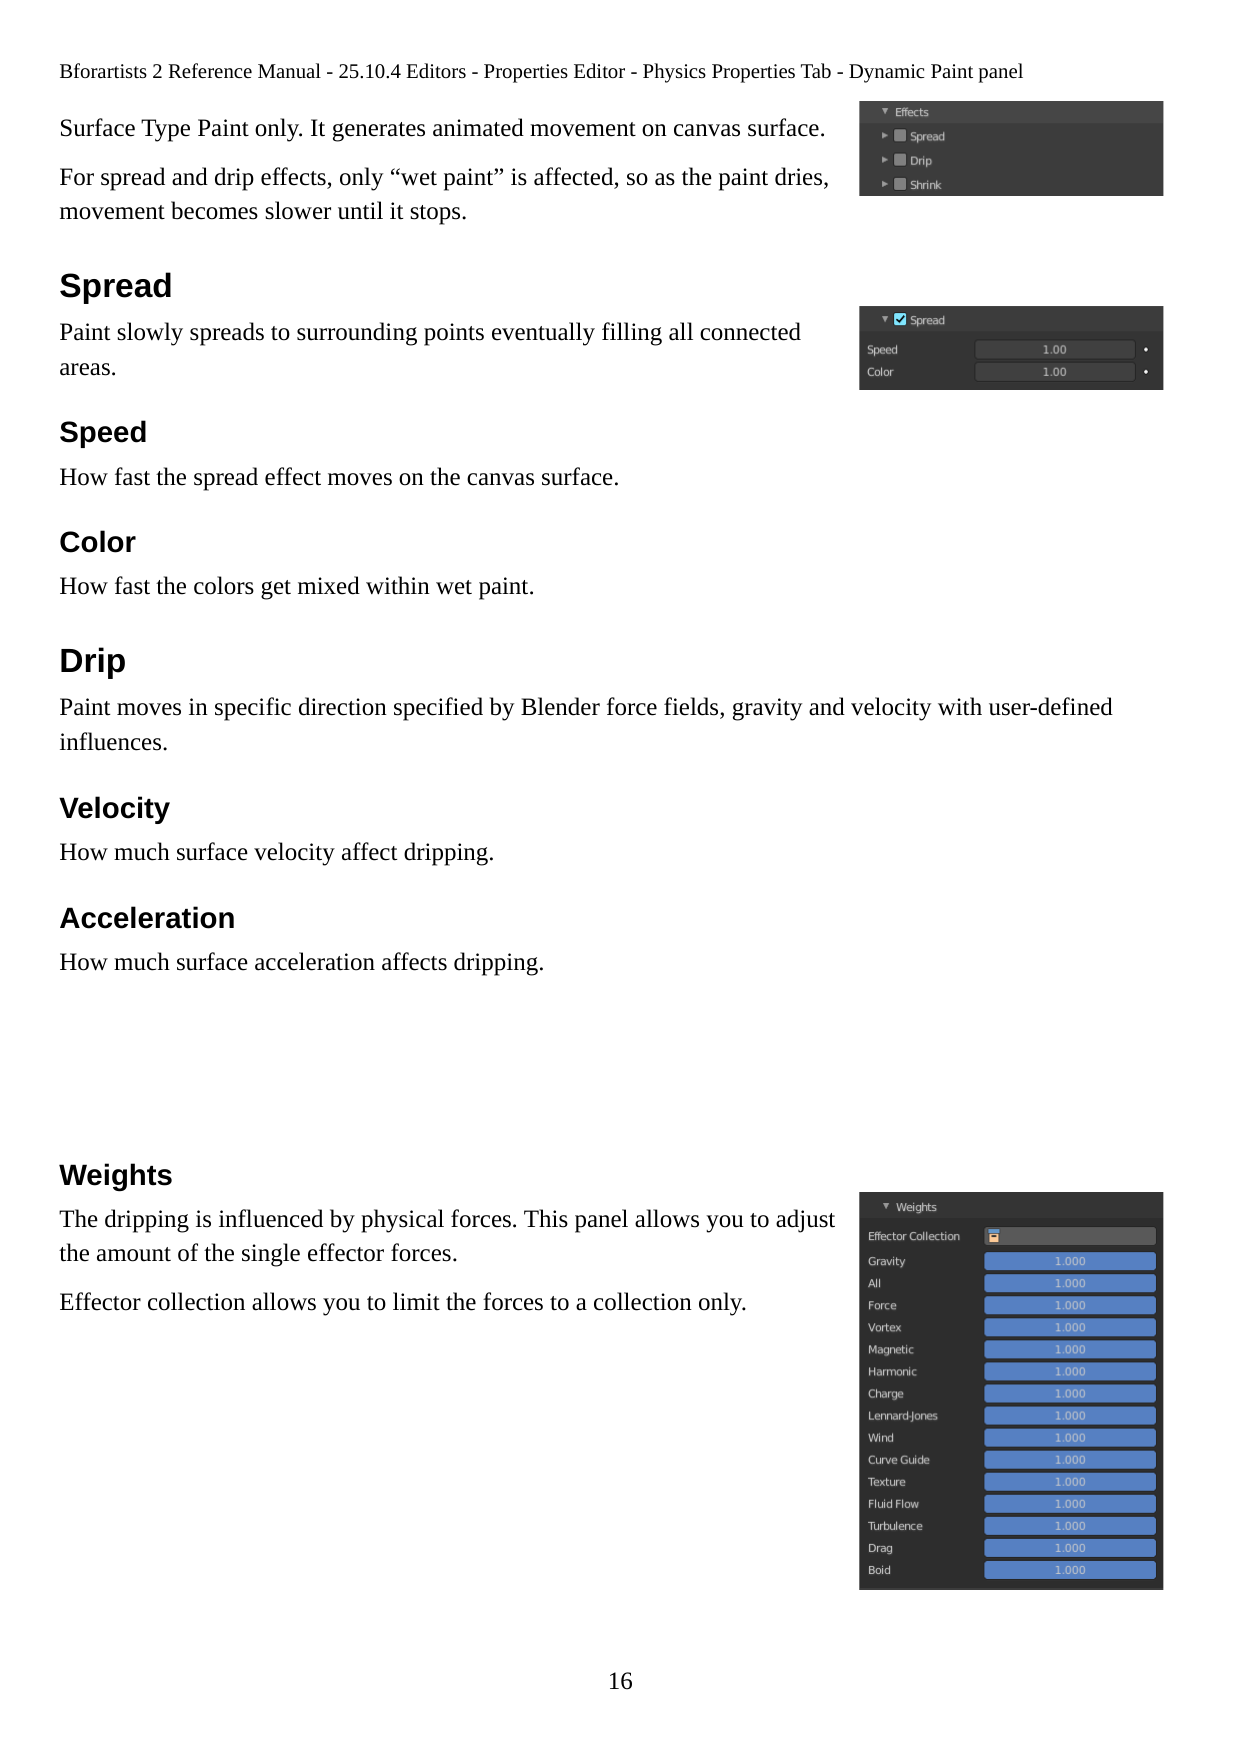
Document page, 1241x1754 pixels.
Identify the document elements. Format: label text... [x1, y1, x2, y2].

subtitle Spread [59, 266, 1181, 305]
text Surface Type Paint only. It generates animated movement on canvas surface. [59, 113, 859, 141]
picture [859, 306, 1164, 390]
subtitle Acceleration [59, 901, 1181, 934]
text How much surface velocity affect dripping. [59, 837, 1181, 866]
picture [859, 101, 1164, 196]
text For spread and drip effects, only “wet paint” is affected, so as the paint dries, movement becomes slower until it stops. [59, 162, 1181, 225]
subtitle Velocity [59, 791, 1181, 824]
text How fast the spread effect moves on the canvas surface. [59, 462, 1181, 490]
text Effector collection allows you to limit the forces to a collection only. [59, 1287, 859, 1316]
text The dripping is influenced by physical forces. This panel allows you to adjust the amount of the single effector forces. [59, 1204, 859, 1267]
text How much surface acceleration affects dripping. [59, 947, 1181, 976]
subtitle Weights [59, 1158, 1181, 1191]
picture [859, 1192, 1164, 1590]
text How fast the colors get mixed within wet paint. [59, 571, 1181, 600]
subtitle Color [59, 525, 1181, 559]
subtitle Drip [59, 641, 1181, 680]
subtitle Speed [59, 415, 1181, 449]
text Paint moves in specific direction specified by Blender force fields, gravity and velocity with user-defined influences. [59, 692, 1181, 756]
text Paint slowly spreads to surrounding points eventually filling all connected areas. [59, 317, 859, 380]
